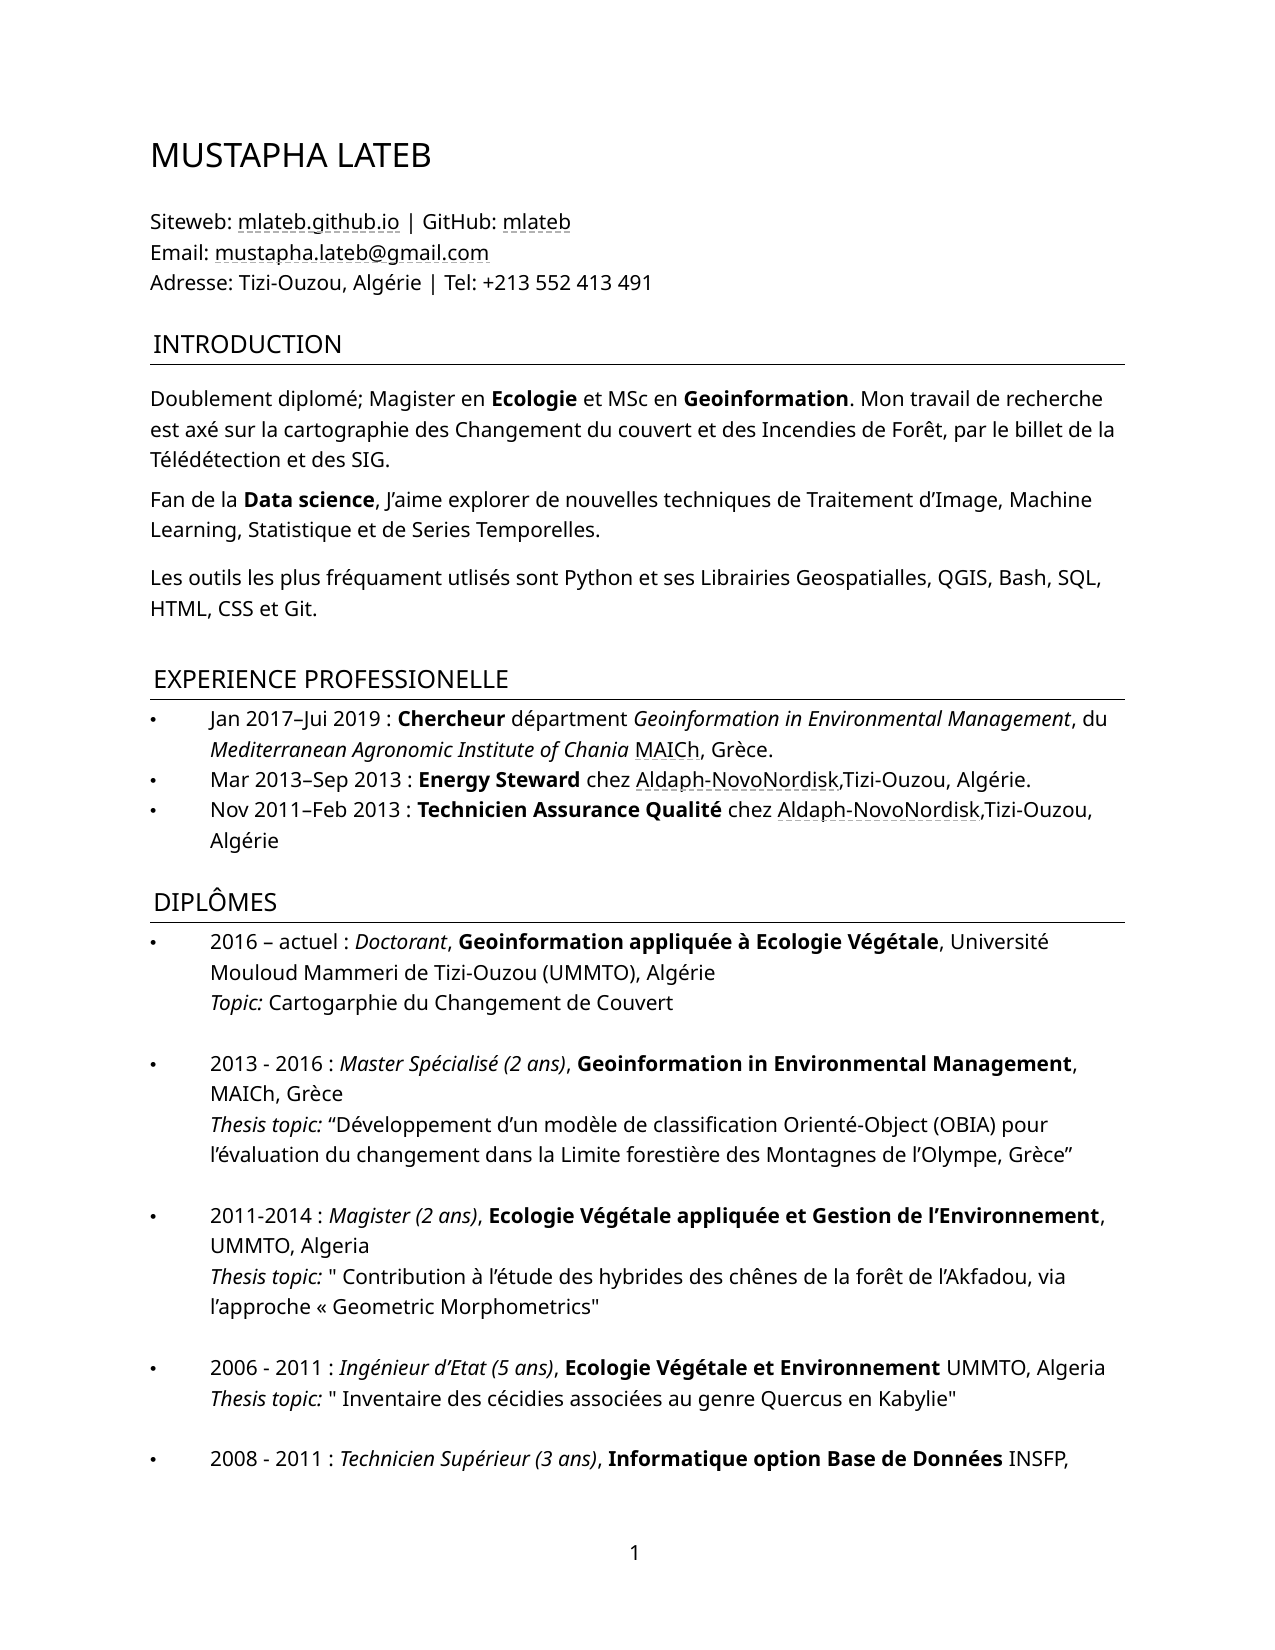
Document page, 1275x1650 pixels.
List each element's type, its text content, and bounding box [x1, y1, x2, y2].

list 2008 - 2011 : Technicien Supérieur (3 ans), Informatique option Base de Données INSFP, [150, 1444, 1125, 1473]
subtitle Introduction [150, 324, 1125, 364]
list Jan 2017–Jui 2019 : Chercheur départment Geoinformation in Environmental Management, du Mediterranean Agronomic Institute of Chania MAICh, Grèce. [150, 704, 1125, 763]
list Nov 2011–Feb 2013 : Technicien Assurance Qualité chez Aldaph-NovoNordisk,Tizi-Ouzou, Algérie [150, 796, 1125, 854]
text Fan de la Data science, J’aime explorer de nouvelles techniques de Traitement d’Image, Machine Learning, Statistique et de Series Temporelles. [150, 485, 1125, 544]
text Doublement diplomé; Magister en Ecologie et MSc en Geoinformation. Mon travail de recherche est axé sur la cartographie des Changement du couvert et des Incendies de Forêt, par le billet de la Télédétection et des SIG. [150, 384, 1125, 474]
list 2006 - 2011 : Ingénieur d’Etat (5 ans), Ecologie Végétale et Environnement UMMTO, Algeria Thesis topic: " Inventaire des cécidies associées au genre Quercus en Kabylie" [150, 1353, 1125, 1443]
list 2016 – actuel : Doctorant, Geoinformation appliquée à Ecologie Végétale, Université Mouloud Mammeri de Tizi-Ouzou (UMMTO), Algérie Topic: Cartogarphie du Changement de Couvert [150, 927, 1125, 1047]
list 2013 - 2016 : Master Spécialisé (2 ans), Geoinformation in Environmental Management, MAICh, Grèce Thesis topic: “Développement d’un modèle de classification Orienté-Object (OBIA) pour l’évaluation du changement dans la Limite forestière des Montagnes de l’Olympe, Grèce” [150, 1049, 1125, 1199]
list Mar 2013–Sep 2013 : Energy Steward chez Aldaph-NovoNordisk,Tizi-Ouzou, Algérie. [150, 765, 1125, 794]
subtitle Experience Professionelle [150, 659, 1125, 699]
text Les outils les plus fréquament utlisés sont Python et ses Librairies Geospatialles, QGIS, Bash, SQL, HTML, CSS et Git. [150, 563, 1125, 622]
list 2011-2014 : Magister (2 ans), Ecologie Végétale appliquée et Gestion de l’Environnement, UMMTO, Algeria Thesis topic: " Contribution à l’étude des hybrides des chênes de la forêt de l’Akfadou, via l’approche « Geometric Morphometrics" [150, 1201, 1125, 1351]
subtitle Diplômes [150, 882, 1125, 922]
text Siteweb: mlateb.github.io | GitHub: mlateb Email: mustapha.lateb@gmail.com Adresse: Tizi-Ouzou, Algérie | Tel: +213 552 413 491 [150, 207, 1125, 297]
subtitle Mustapha Lateb [150, 131, 1125, 177]
